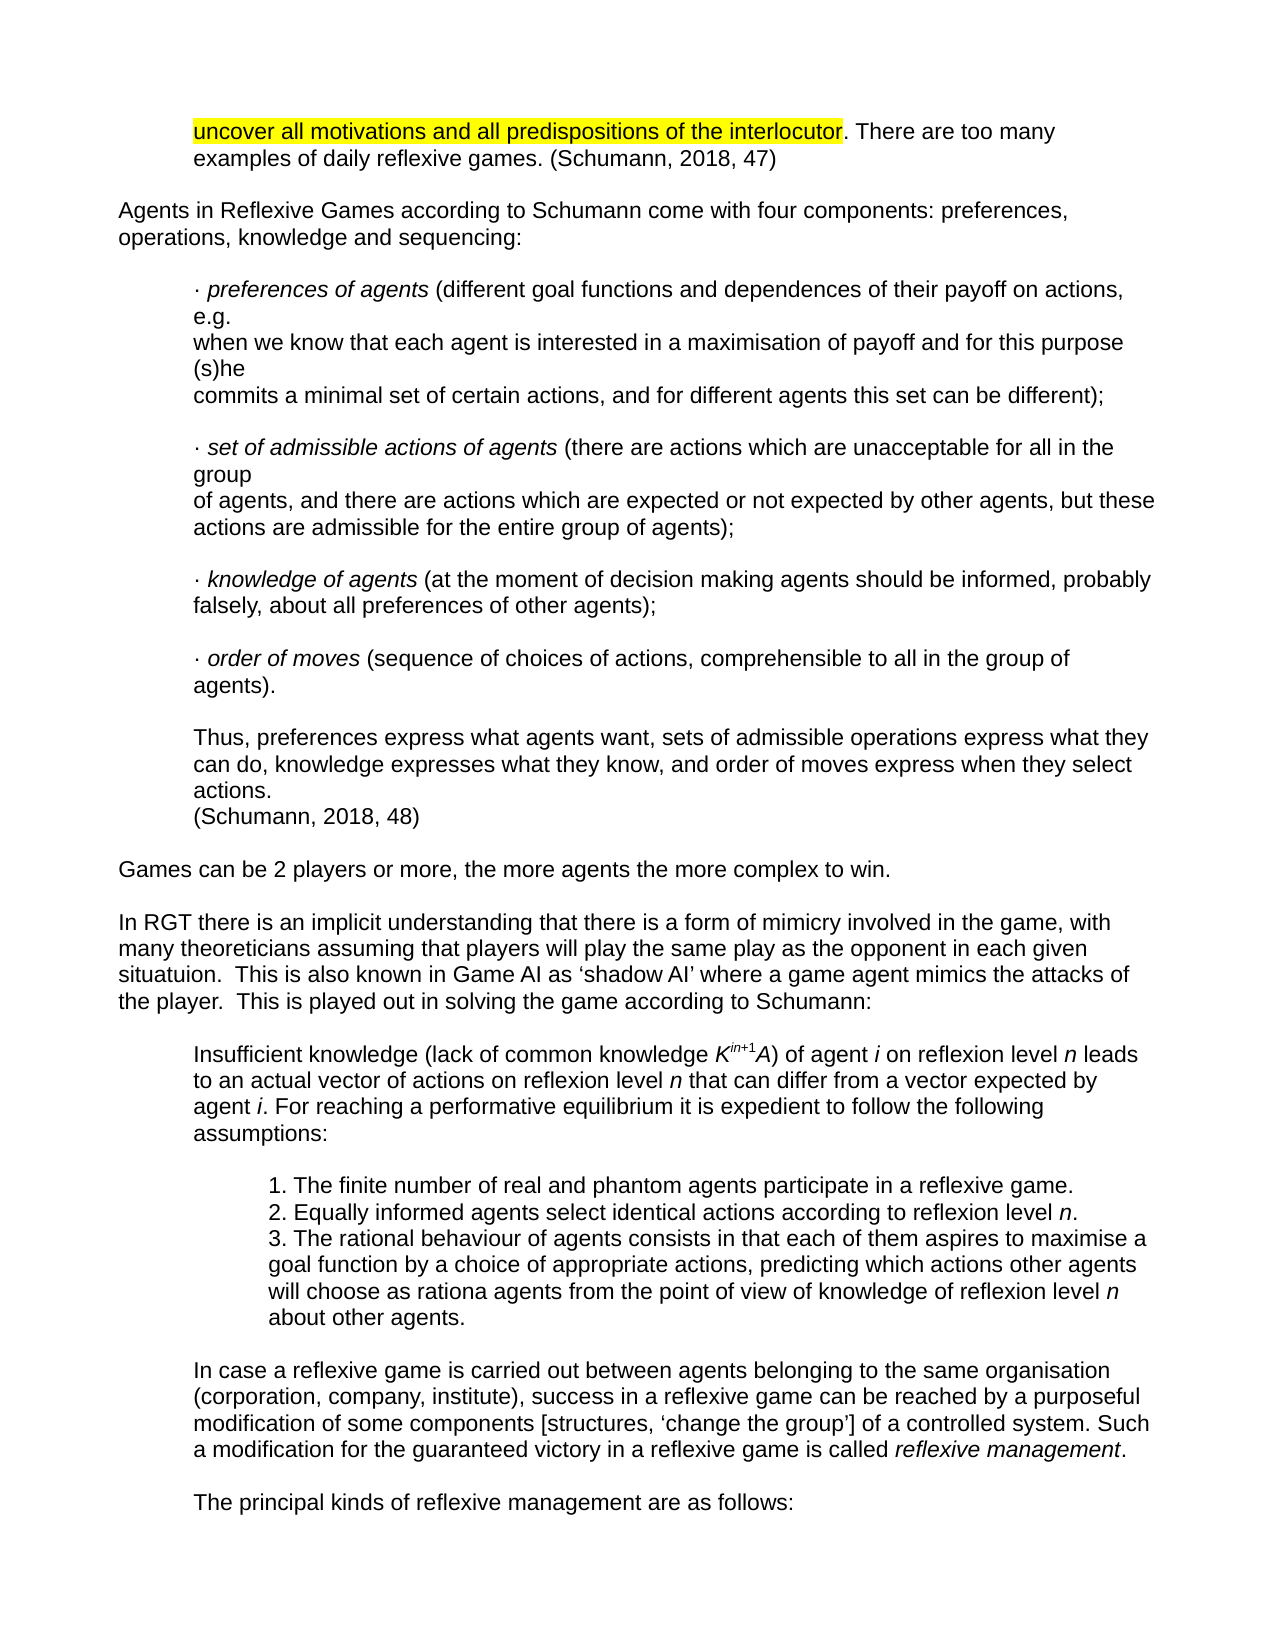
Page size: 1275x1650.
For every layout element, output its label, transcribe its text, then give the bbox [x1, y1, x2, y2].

text Thus, preferences express what agents want, sets of admissible operations express what they [193, 724, 1157, 751]
text · preferences of agents (different goal functions and dependences of their payoff on actions, e.g. [193, 276, 1157, 329]
text actions are admissible for the entire group of agents); [193, 513, 1157, 540]
text modification of some components [structures, ‘change the group’] of a controlled system. Such a modification for the guaranteed victory in a reflexive game is called reflexive management. [118, 1409, 1157, 1462]
text 3. The rational behaviour of agents consists in that each of them aspires to maximise a goal function by a choice of appropriate actions, predicting which actions other agents will choose as rationa agents from the point of view of knowledge of reflexion level n about other agents. [118, 1225, 1157, 1330]
text uncover all motivations and all predispositions of the interlocutor. There are too many examples of daily reflexive games. (Schumann, 2018, 47) [193, 118, 1157, 171]
text (corporation, company, institute), success in a reflexive game can be reached by a purposeful [118, 1383, 1157, 1409]
text Insufficient knowledge (lack of common knowledge Kin+1A) of agent i on reflexion level n leads to an actual vector of actions on reflexion level n that can differ from a vector expected by agent i. For reaching a performative equilibrium it is expedient to follow the following assumptions: [193, 1041, 1157, 1146]
text · order of moves (sequence of choices of actions, comprehensible to all in the group of agents). [193, 645, 1157, 698]
text can do, knowledge expresses what they know, and order of moves express when they select actions. [193, 751, 1157, 803]
text falsely, about all preferences of other agents); [193, 592, 1157, 619]
text when we know that each agent is interested in a maximisation of payoff and for this purpose (s)he [193, 329, 1157, 382]
text Agents in Reflexive Games according to Schumann come with four components: preferences, operations, knowledge and sequencing: [118, 197, 1157, 250]
text · knowledge of agents (at the moment of decision making agents should be informed, probably [193, 566, 1157, 592]
text In RGT there is an implicit understanding that there is a form of mimicry involved in the game, with many theoreticians assuming that players will play the same play as the opponent in each given situatuion. This is also known in Game AI as ‘shadow AI’ where a game agent mimics the attacks of the player. This is played out in solving the game according to Schumann: [118, 909, 1157, 1014]
text 2. Equally informed agents select identical actions according to reflexion level n. [118, 1199, 1157, 1225]
text Games can be 2 players or more, the more agents the more complex to win. [118, 856, 1157, 882]
text 1. The finite number of real and phantom agents participate in a reflexive game. [118, 1172, 1157, 1199]
text (Schumann, 2018, 48) [193, 803, 1157, 830]
text commits a minimal set of certain actions, and for different agents this set can be different); [193, 382, 1157, 408]
text · set of admissible actions of agents (there are actions which are unacceptable for all in the group [193, 434, 1157, 487]
text In case a reflexive game is carried out between agents belonging to the same organisation [118, 1357, 1157, 1383]
text The principal kinds of reflexive management are as follows: [193, 1488, 1157, 1515]
text of agents, and there are actions which are expected or not expected by other agents, but these [193, 487, 1157, 513]
